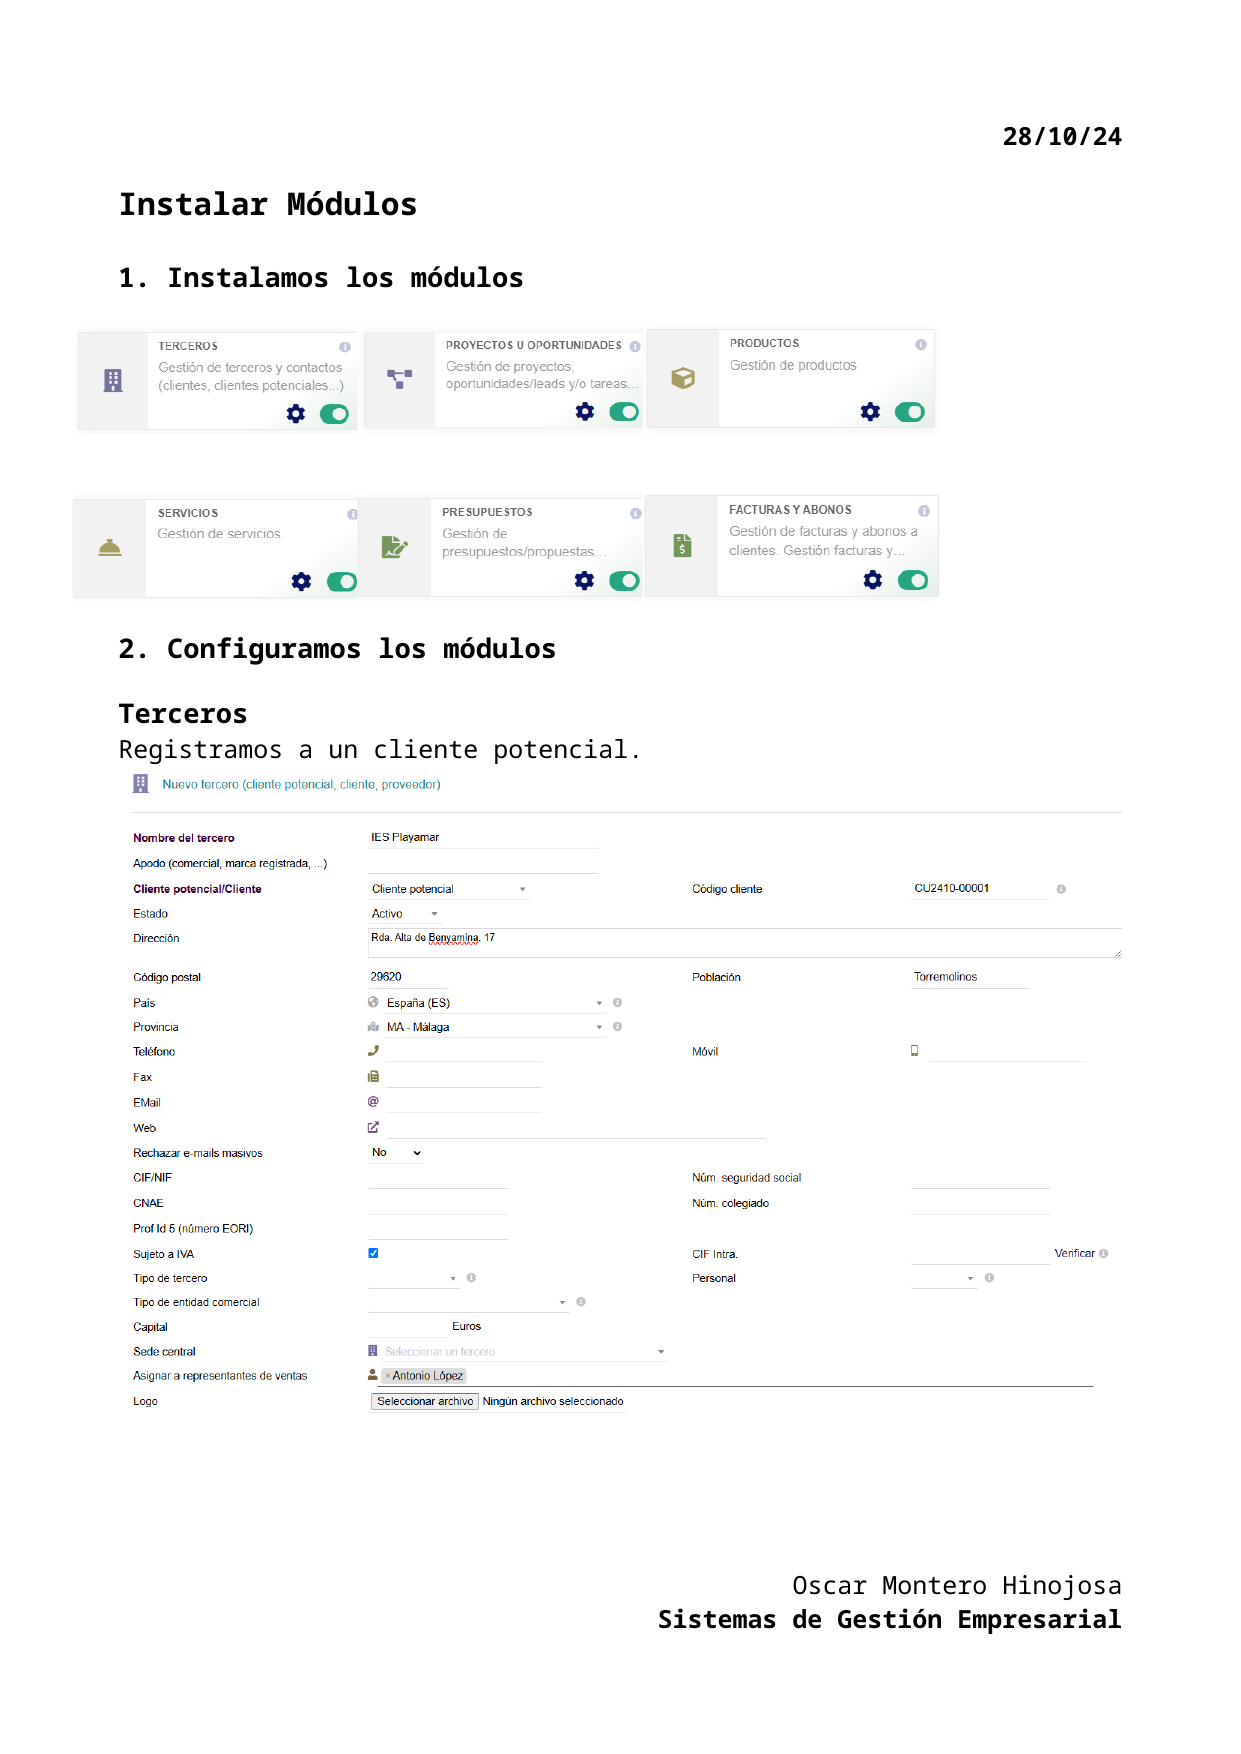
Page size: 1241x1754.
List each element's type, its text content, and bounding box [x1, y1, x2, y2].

text Instalar Módulos [118, 182, 1122, 224]
text 2. Configuramos los módulos [118, 629, 1122, 666]
text Terceros [118, 695, 1122, 732]
picture [72, 326, 940, 434]
text 1. Instalamos los módulos [118, 258, 1122, 295]
text Registramos a un cliente potencial. [118, 732, 1122, 766]
picture [72, 493, 940, 601]
picture [118, 774, 1123, 1422]
